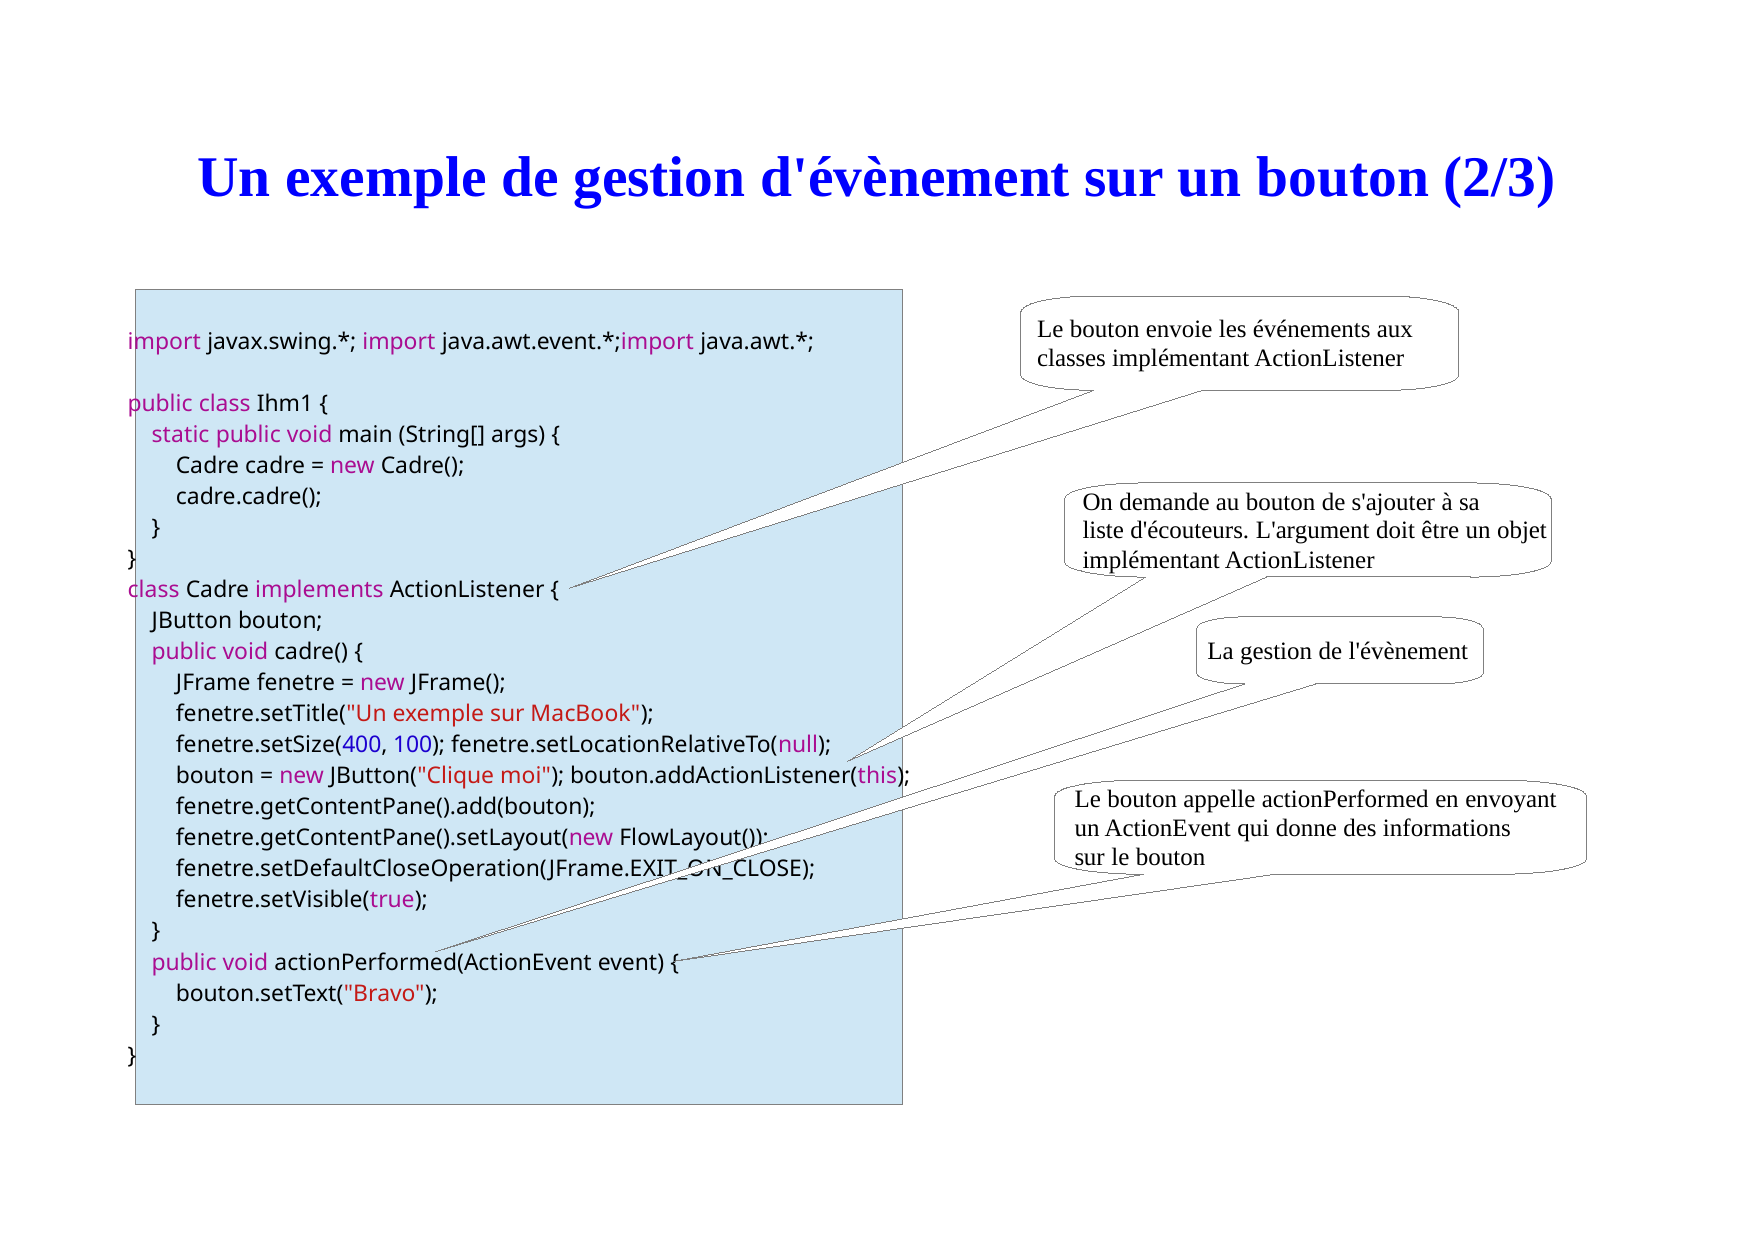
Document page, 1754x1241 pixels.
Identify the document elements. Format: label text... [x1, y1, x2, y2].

subtitle Un exemple de gestion d'évènement sur un bouton (2/3) [118, 143, 1636, 209]
